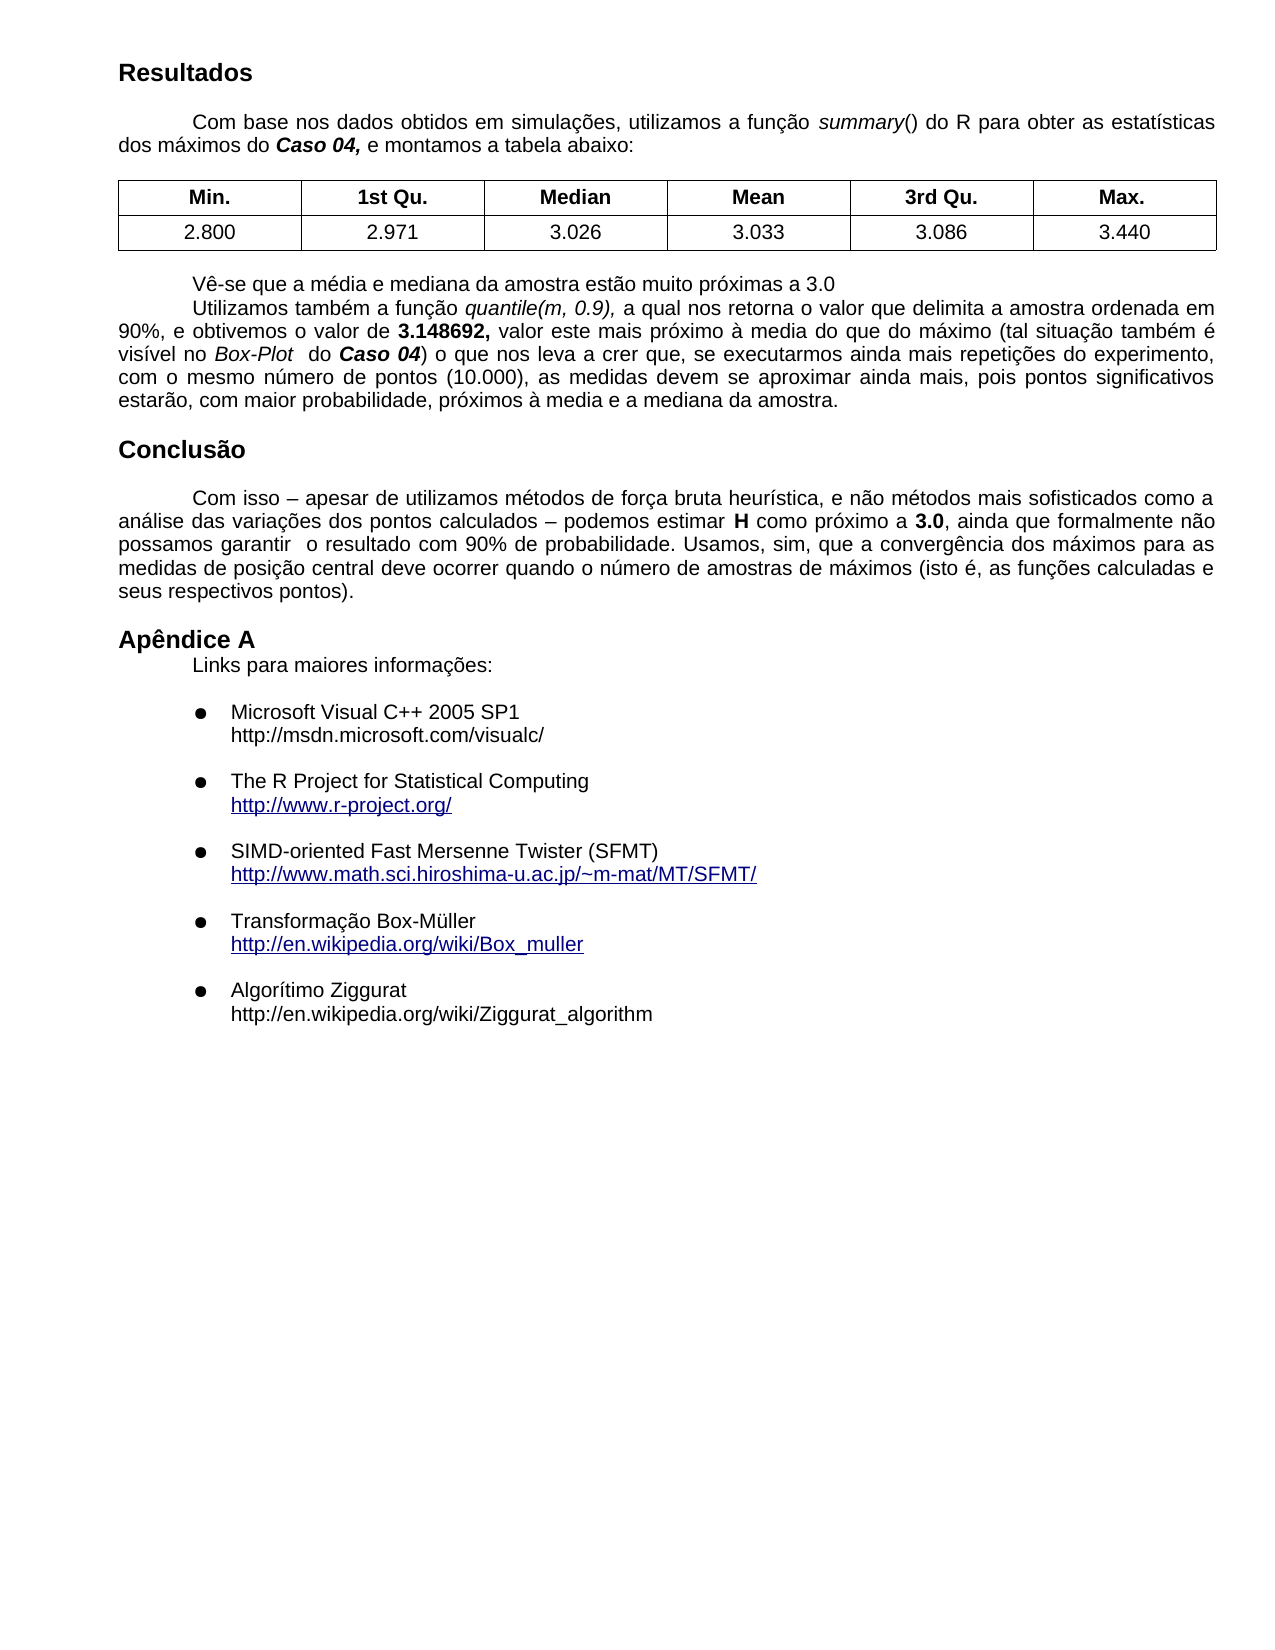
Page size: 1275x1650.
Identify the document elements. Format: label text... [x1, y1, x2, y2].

text Apêndice A [118, 626, 1216, 654]
list http://www.r-project.org/ [193, 793, 1216, 816]
table_header Min. [119, 181, 301, 215]
list http://en.wikipedia.org/wiki/Box_muller [193, 933, 1216, 956]
text Utilizamos também a função quantile(m, 0.9), a qual nos retorna o valor que delimita a amostra ordenada em 90%, e obtivemos o valor de 3.148692, valor este mais próximo à media do que do máximo (tal situação também é visível no Box-Plot do Caso 04) o que nos leva a crer que, se executarmos ainda mais repetições do experimento, com o mesmo número de pontos (10.000), as medidas devem se aproximar ainda mais, pois pontos significativos estarão, com maior probabilidade, próximos à media e a mediana da amostra. [118, 296, 1216, 412]
table_cell 2.800 [119, 216, 301, 249]
text Conclusão [118, 435, 1216, 487]
list Transformação Box-Müller [193, 909, 1216, 933]
table_cell 3.026 [485, 216, 667, 249]
text Resultados [118, 59, 1216, 110]
table_cell 3.440 [1034, 216, 1216, 249]
list SIMD-oriented Fast Mersenne Twister (SFMT) [193, 840, 1216, 863]
table_cell 3.033 [668, 216, 850, 249]
text Com base nos dados obtidos em simulações, utilizamos a função summary() do R para obter as estatísticas dos máximos do Caso 04, e montamos a tabela abaixo: [118, 110, 1216, 157]
table_cell 2.971 [302, 216, 484, 249]
table_header 3rd Qu. [851, 181, 1033, 215]
text Links para maiores informações: [118, 654, 1216, 677]
table_header Mean [668, 181, 850, 215]
list Algorítimo Ziggurat [193, 979, 1216, 1002]
table_cell 3.086 [851, 216, 1033, 249]
text Com isso – apesar de utilizamos métodos de força bruta heurística, e não métodos mais sofisticados como a análise das variações dos pontos calculados – podemos estimar H como próximo a 3.0, ainda que formalmente não possamos garantir o resultado com 90% de probabilidade. Usamos, sim, que a convergência dos máximos para as medidas de posição central deve ocorrer quando o número de amostras de máximos (isto é, as funções calculadas e seus respectivos pontos). [118, 487, 1216, 603]
table_header Max. [1034, 181, 1216, 215]
table_header Median [485, 181, 667, 215]
table_header 1st Qu. [302, 181, 484, 215]
list http://en.wikipedia.org/wiki/Ziggurat_algorithm [193, 1002, 1216, 1026]
list http://www.math.sci.hiroshima-u.ac.jp/~m-mat/MT/SFMT/ [193, 863, 1216, 886]
list http://msdn.microsoft.com/visualc/ [193, 723, 1216, 747]
list Microsoft Visual C++ 2005 SP1 [193, 700, 1216, 723]
text Vê-se que a média e mediana da amostra estão muito próximas a 3.0 [118, 273, 1216, 296]
list The R Project for Statistical Computing [193, 770, 1216, 793]
